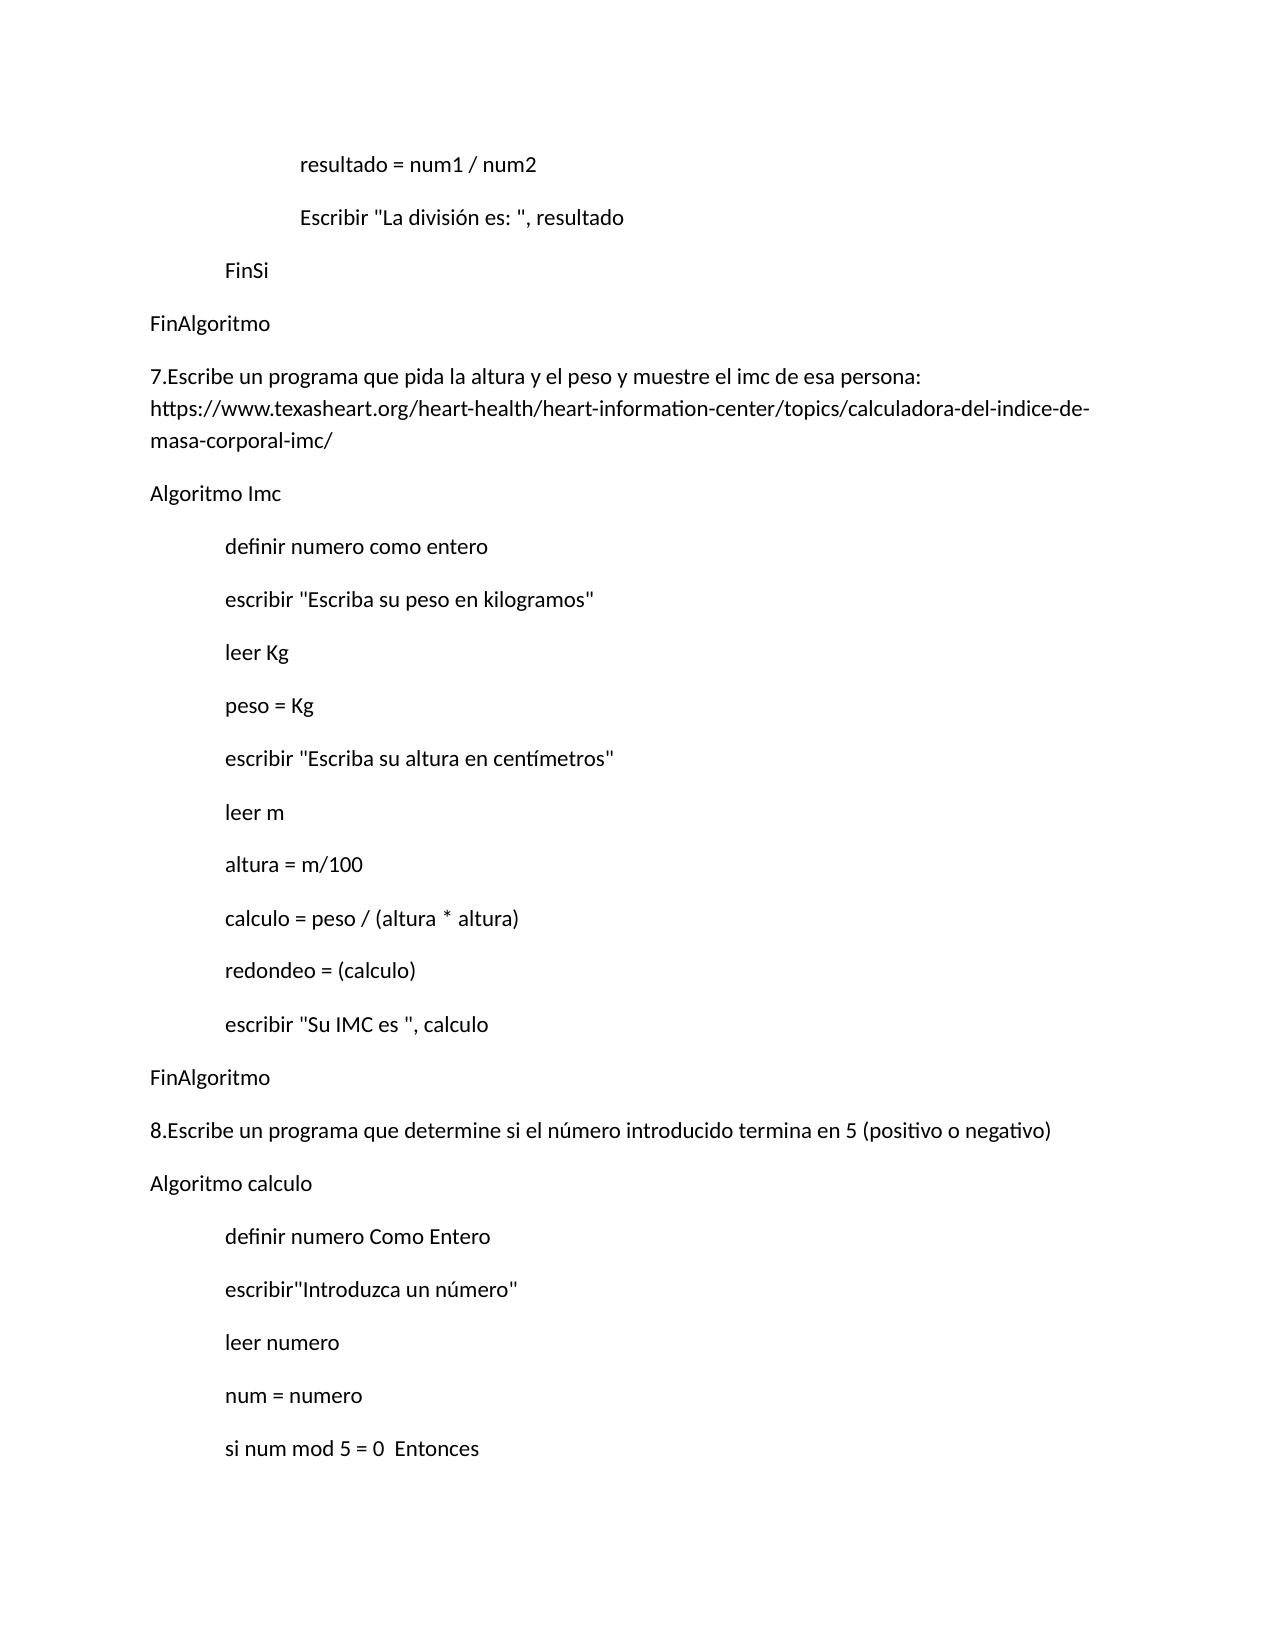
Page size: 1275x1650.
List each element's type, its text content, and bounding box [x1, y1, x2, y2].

text peso = Kg [150, 692, 1125, 719]
text leer Kg [150, 638, 1125, 667]
text FinAlgoritmo [150, 1063, 1125, 1091]
text calculo = peso / (altura * altura) [150, 904, 1125, 932]
text FinAlgoritmo [150, 309, 1125, 337]
text escribir"Introduzca un número" [150, 1275, 1125, 1303]
text escribir "Escriba su altura en centímetros" [150, 744, 1125, 773]
text Algoritmo calculo [150, 1169, 1125, 1197]
text resultado = num1 / num2 [150, 150, 1125, 178]
text Escribir "La división es: ", resultado [150, 203, 1125, 231]
text redondeo = (calculo) [150, 957, 1125, 985]
text definir numero como entero [150, 532, 1125, 561]
text leer numero [150, 1328, 1125, 1356]
text escribir "Su IMC es ", calculo [150, 1010, 1125, 1038]
text Algoritmo Imc [150, 479, 1125, 507]
text altura = m/100 [150, 851, 1125, 879]
text leer m [150, 798, 1125, 826]
text FinSi [150, 256, 1125, 284]
text escribir "Escriba su peso en kilogramos" [150, 586, 1125, 613]
text num = numero [150, 1381, 1125, 1409]
text 8.Escribe un programa que determine si el número introducido termina en 5 (positivo o negativo) [150, 1116, 1125, 1144]
text definir numero Como Entero [150, 1222, 1125, 1250]
text si num mod 5 = 0 Entonces [150, 1434, 1125, 1462]
text 7.Escribe un programa que pida la altura y el peso y muestre el imc de esa persona: https://www.texasheart.org/heart-health/heart-information-center/topics/calculadora-del-indice-de-masa-corporal-imc/ [150, 362, 1125, 454]
